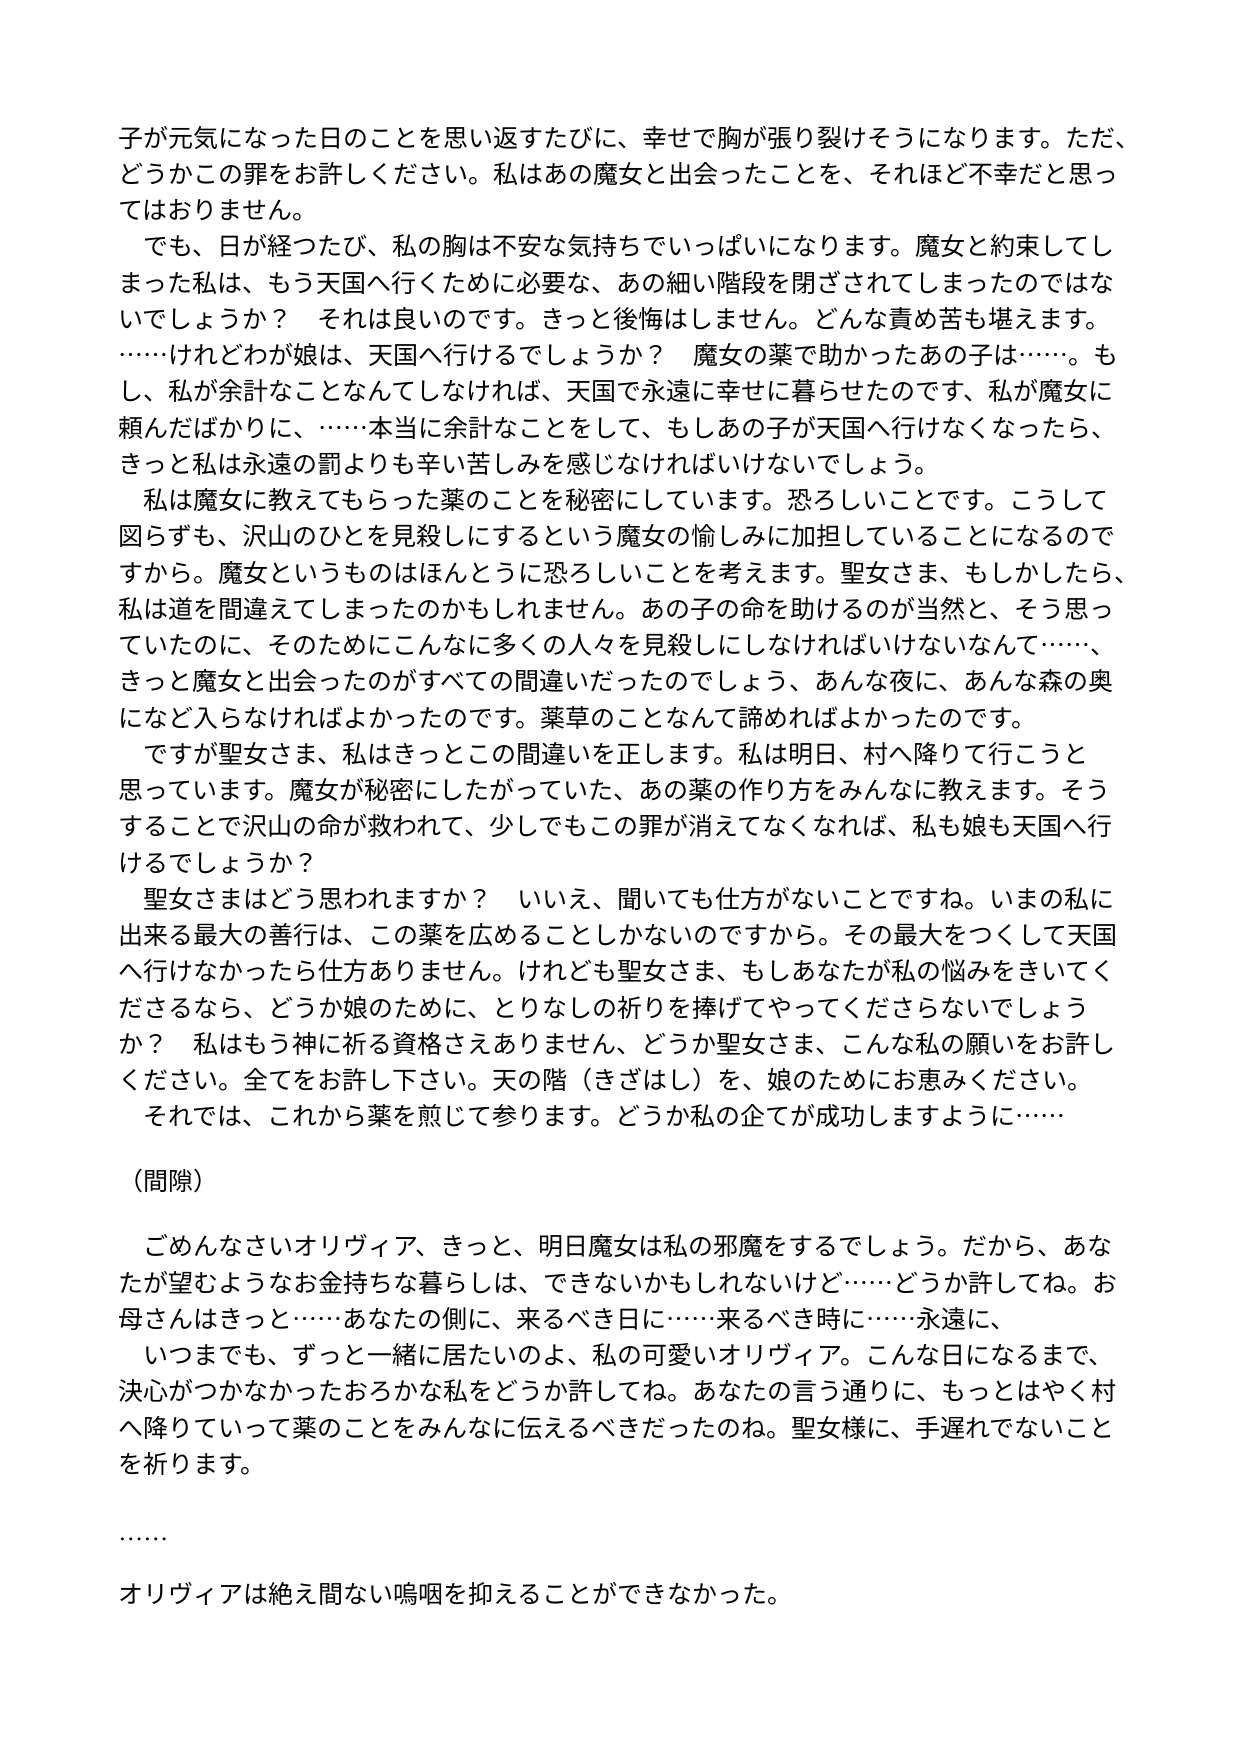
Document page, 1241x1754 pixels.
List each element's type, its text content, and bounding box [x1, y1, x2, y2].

text それでは、これから薬を煎じて参ります。どうか私の企てが成功しますように…… [118, 1097, 1122, 1133]
text でも、日が経つたび、私の胸は不安な気持ちでいっぱいになります。魔女と約束してしまった私は、もう天国へ行くために必要な、あの細い階段を閉ざされてしまったのではないでしょうか？ それは良いのです。きっと後悔はしません。どんな責め苦も堪えます。……けれどわが娘は、天国へ行けるでしょうか？ 魔女の薬で助かったあの子は……。もし、私が余計なことなんてしなければ、天国で永遠に幸せに暮らせたのです、私が魔女に頼んだばかりに、……本当に余計なことをして、もしあの子が天国へ行けなくなったら、きっと私は永遠の罰よりも辛い苦しみを感じなければいけないでしょう。 [118, 227, 1122, 481]
text オリヴィアは絶え間ない嗚咽を抑えることができなかった。 [118, 1574, 1122, 1611]
text 私は実の娘の命を助けるために、ひとりの魔女の手を借りてしまいました。娘の命が助かったことに、後悔はしておりません。私にとってあの子だけが生きがいなのです。あの子が元気になった日のことを思い返すたびに、幸せで胸が張り裂けそうになります。ただ、どうかこの罪をお許しください。私はあの魔女と出会ったことを、それほど不幸だと思ってはおりません。 [118, 118, 1122, 227]
text ですが聖女さま、私はきっとこの間違いを正します。私は明日、村へ降りて行こうと思っています。魔女が秘密にしたがっていた、あの薬の作り方をみんなに教えます。そうすることで沢山の命が救われて、少しでもこの罪が消えてなくなれば、私も娘も天国へ行けるでしょうか？ [118, 734, 1122, 879]
text 聖女さまはどう思われますか？ いいえ、聞いても仕方がないことですね。いまの私に出来る最大の善行は、この薬を広めることしかないのですから。その最大をつくして天国へ行けなかったら仕方ありません。けれども聖女さま、もしあなたが私の悩みをきいてくださるなら、どうか娘のために、とりなしの祈りを捧げてやってくださらないでしょうか？ 私はもう神に祈る資格さえありません、どうか聖女さま、こんな私の願いをお許しください。全てをお許し下さい。天の階（きざはし）を、娘のためにお恵みください。 [118, 879, 1122, 1097]
text いつまでも、ずっと一緒に居たいのよ、私の可愛いオリヴィア。こんな日になるまで、決心がつかなかったおろかな私をどうか許してね。あなたの言う通りに、もっとはやく村へ降りていって薬のことをみんなに伝えるべきだったのね。聖女様に、手遅れでないことを祈ります。 [118, 1336, 1122, 1481]
text （間隙） [118, 1162, 1122, 1198]
text ごめんなさいオリヴィア、きっと、明日魔女は私の邪魔をするでしょう。だから、あなたが望むようなお金持ちな暮らしは、できないかもしれないけど……どうか許してね。お母さんはきっと……あなたの側に、来るべき日に……来るべき時に……永遠に、 [118, 1227, 1122, 1336]
text 私は魔女に教えてもらった薬のことを秘密にしています。恐ろしいことです。こうして図らずも、沢山のひとを見殺しにするという魔女の愉しみに加担していることになるのですから。魔女というものはほんとうに恐ろしいことを考えます。聖女さま、もしかしたら、私は道を間違えてしまったのかもしれません。あの子の命を助けるのが当然と、そう思っていたのに、そのためにこんなに多くの人々を見殺しにしなければいけないなんて……、きっと魔女と出会ったのがすべての間違いだったのでしょう、あんな夜に、あんな森の奥になど入らなければよかったのです。薬草のことなんて諦めればよかったのです。 [118, 481, 1122, 734]
text …… [118, 1517, 1122, 1546]
